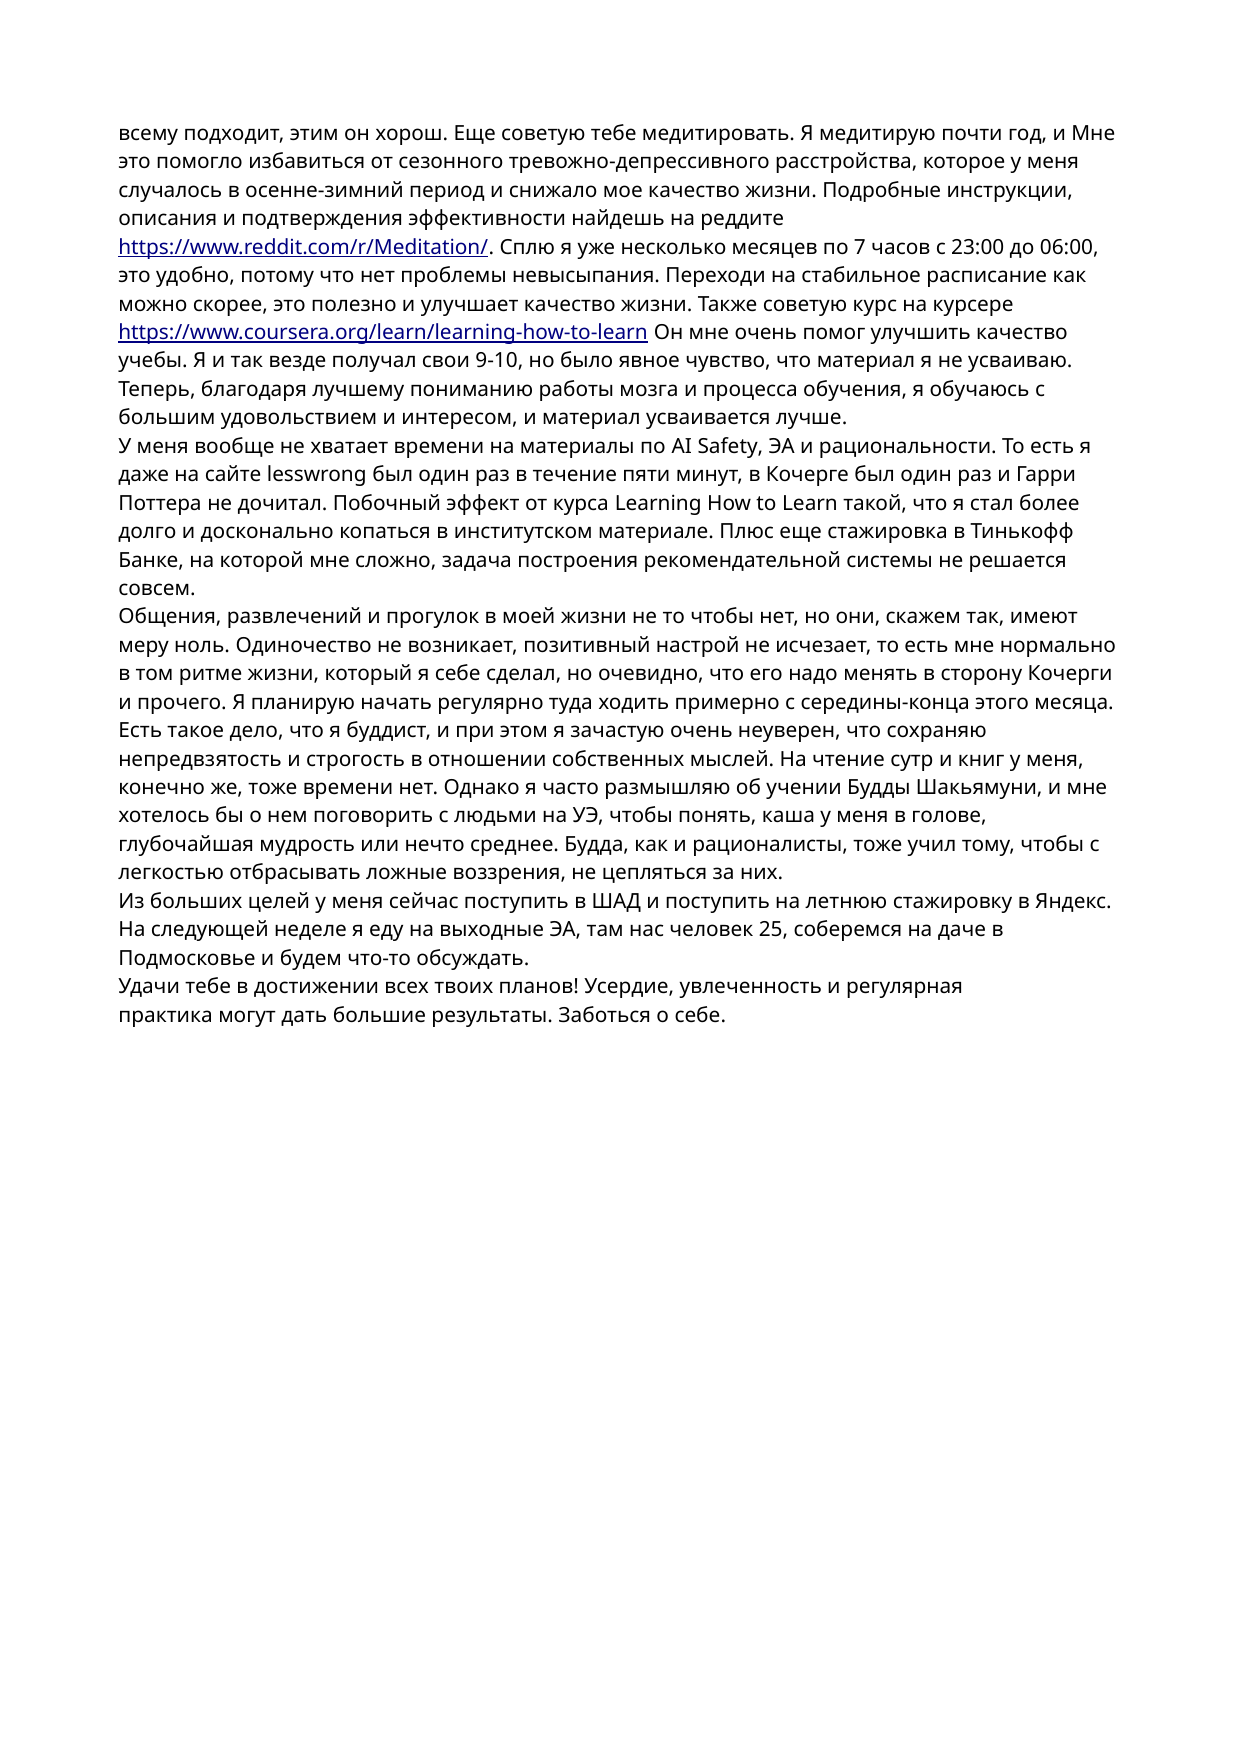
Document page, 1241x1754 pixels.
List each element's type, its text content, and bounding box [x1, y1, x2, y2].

text Удачи тебе в достижении всех твоих планов! Усердие, увлеченность и регулярная практика могут дать большие результаты. Заботься о себе. [118, 971, 1039, 1028]
text Из больших целей у меня сейчас поступить в ШАД и поступить на летнюю стажировку в Яндекс. На следующей неделе я еду на выходные ЭА, там нас человек 25, соберемся на даче в Подмосковье и будем что-то обсуждать. [118, 886, 1122, 971]
text Общения, развлечений и прогулок в моей жизни не то чтобы нет, но они, скажем так, имеют меру ноль. Одиночество не возникает, позитивный настрой не исчезает, то есть мне нормально в том ритме жизни, который я себе сделал, но очевидно, что его надо менять в сторону Кочерги и прочего. Я планирую начать регулярно туда ходить примерно с середины-конца этого месяца. Есть такое дело, что я буддист, и при этом я зачастую очень неуверен, что сохраняю непредвзятость и строгость в отношении собственных мыслей. На чтение сутр и книг у меня, конечно же, тоже времени нет. Однако я часто размышляю об учении Будды Шакьямуни, и мне хотелось бы о нем поговорить с людьми на УЭ, чтобы понять, каша у меня в голове, глубочайшая мудрость или нечто среднее. Будда, как и рационалисты, тоже учил тому, чтобы с легкостью отбрасывать ложные воззрения, не цепляться за них. [118, 602, 1122, 886]
text всему подходит, этим он хорош. Еще советую тебе медитировать. Я медитирую почти год, и Мне это помогло избавиться от сезонного тревожно-депрессивного расстройства, которое у меня случалось в осенне-зимний период и снижало мое качество жизни. Подробные инструкции, описания и подтверждения эффективности найдешь на реддите https://www.reddit.com/r/Meditation/. Сплю я уже несколько месяцев по 7 часов с 23:00 до 06:00, это удобно, потому что нет проблемы невысыпания. Переходи на стабильное расписание как можно скорее, это полезно и улучшает качество жизни. Также советую курс на курсере https://www.coursera.org/learn/learning-how-to-learn Он мне очень помог улучшить качество учебы. Я и так везде получал свои 9-10, но было явное чувство, что материал я не усваиваю. Теперь, благодаря лучшему пониманию работы мозга и процесса обучения, я обучаюсь с большим удовольствием и интересом, и материал усваивается лучше. [118, 118, 1122, 431]
text У меня вообще не хватает времени на материалы по AI Safety, ЭА и рациональности. То есть я даже на сайте lesswrong был один раз в течение пяти минут, в Кочерге был один раз и Гарри Поттера не дочитал. Побочный эффект от курса Learning How to Learn такой, что я стал более долго и досконально копаться в институтском материале. Плюс еще стажировка в Тинькофф Банке, на которой мне сложно, задача построения рекомендательной системы не решается совсем. [118, 431, 1122, 602]
